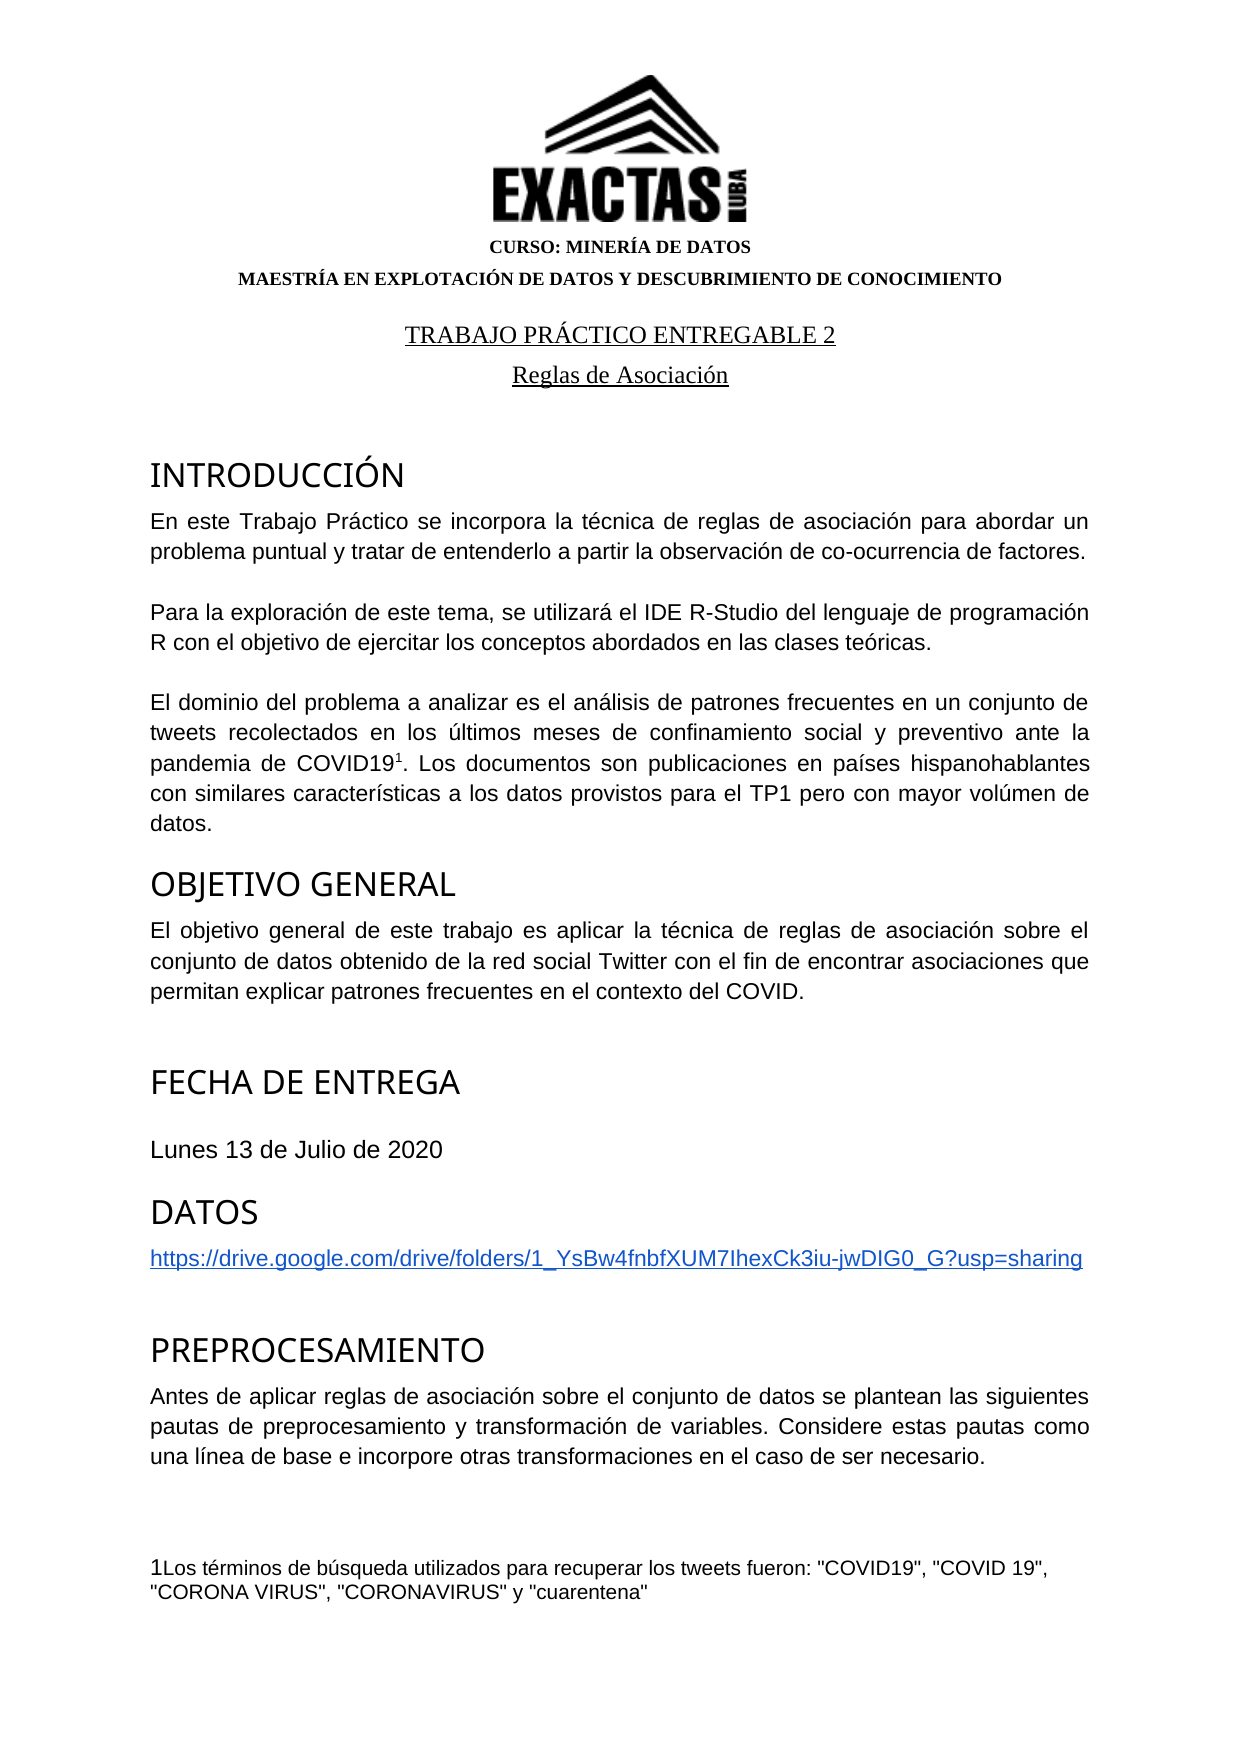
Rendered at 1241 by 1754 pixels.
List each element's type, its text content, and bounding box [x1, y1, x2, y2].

text El objetivo general de este trabajo es aplicar la técnica de reglas de asociación sobre el conjunto de datos obtenido de la red social Twitter con el fin de encontrar asociaciones que permitan explicar patrones frecuentes en el contexto del COVID. [150, 917, 1090, 1004]
text Lunes 13 de Julio de 2020 [150, 1135, 1090, 1163]
text TRABAJO PRÁCTICO ENTREGABLE 2 [150, 320, 1090, 349]
text En este Trabajo Práctico se incorpora la técnica de reglas de asociación para abordar un problema puntual y tratar de entenderlo a partir la observación de co-ocurrencia de factores. [150, 508, 1090, 564]
picture [492, 75, 748, 222]
subtitle OBJETIVO GENERAL [150, 861, 1090, 906]
text Reglas de Asociación [150, 360, 1090, 389]
text El dominio del problema a analizar es el análisis de patrones frecuentes en un conjunto de tweets recolectados en los últimos meses de confinamiento social y preventivo ante la pandemia de COVID19. Los documentos son publicaciones en países hispanohablantes con similares características a los datos provistos para el TP1 pero con mayor volúmen de datos. [150, 689, 1090, 836]
text Antes de aplicar reglas de asociación sobre el conjunto de datos se plantean las siguientes pautas de preprocesamiento y transformación de variables. Considere estas pautas como una línea de base e incorpore otras transformaciones en el caso de ser necesario. [150, 1383, 1090, 1469]
subtitle FECHA DE ENTREGA [150, 1059, 1090, 1104]
subtitle PREPROCESAMIENTO [150, 1326, 1090, 1372]
subtitle INTRODUCCIÓN [150, 451, 1090, 497]
text https://drive.google.com/drive/folders/1_YsBw4fnbfXUM7IhexCk3iu-jwDIG0_G?usp=sharing [150, 1245, 1090, 1271]
text Los términos de búsqueda utilizados para recuperar los tweets fueron: "COVID19", "COVID 19", "CORONA VIRUS", "CORONAVIRUS" y "cuarentena" [150, 1554, 1090, 1604]
subtitle DATOS [150, 1189, 1090, 1234]
text Para la exploración de este tema, se utilizará el IDE R-Studio del lenguaje de programación R con el objetivo de ejercitar los conceptos abordados en las clases teóricas. [150, 598, 1090, 655]
